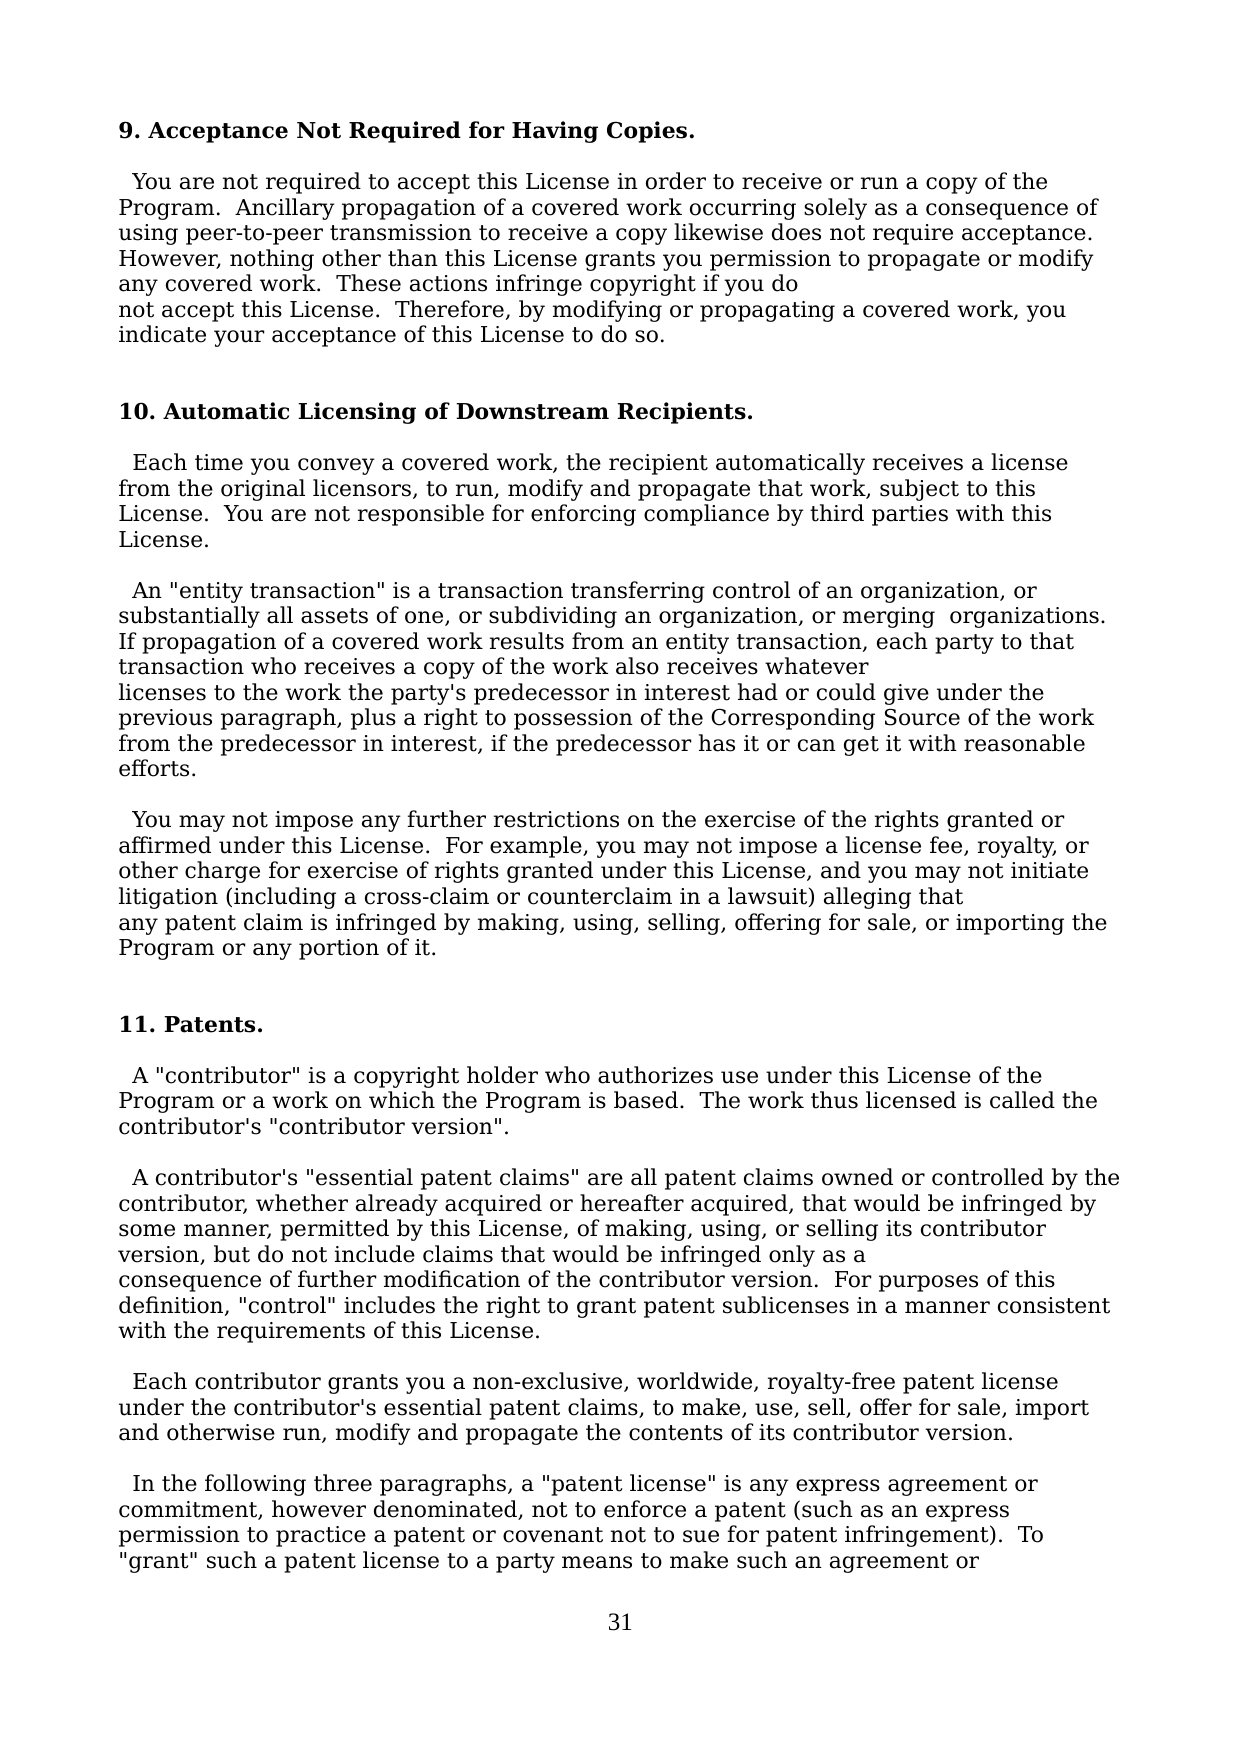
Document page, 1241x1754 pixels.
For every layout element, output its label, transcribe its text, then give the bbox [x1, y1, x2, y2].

text 11. Patents. [118, 1012, 1122, 1037]
text Each time you convey a covered work, the recipient automatically receives a license from the original licensors, to run, modify and propagate that work, subject to this License. You are not responsible for enforcing compliance by third parties with this License. [118, 450, 1122, 552]
text You may not impose any further restrictions on the exercise of the rights granted or affirmed under this License. For example, you may not impose a license fee, royalty, or other charge for exercise of rights granted under this License, and you may not initiate litigation (including a cross-claim or counterclaim in a lawsuit) alleging that [118, 808, 1122, 910]
text 9. Acceptance Not Required for Having Copies. [118, 118, 1122, 144]
text A contributor's "essential patent claims" are all patent claims owned or controlled by the contributor, whether already acquired or hereafter acquired, that would be infringed by some manner, permitted by this License, of making, using, or selling its contributor version, but do not include claims that would be infringed only as a [118, 1165, 1122, 1267]
text not accept this License. Therefore, by modifying or propagating a covered work, you indicate your acceptance of this License to do so. [118, 297, 1122, 348]
text licenses to the work the party's predecessor in interest had or could give under the previous paragraph, plus a right to possession of the Corresponding Source of the work from the predecessor in interest, if the predecessor has it or can get it with reasonable efforts. [118, 680, 1122, 782]
text You are not required to accept this License in order to receive or run a copy of the Program. Ancillary propagation of a covered work occurring solely as a consequence of using peer-to-peer transmission to receive a copy likewise does not require acceptance. However, nothing other than this License grants you permission to propagate or modify any covered work. These actions infringe copyright if you do [118, 169, 1122, 297]
text any patent claim is infringed by making, using, selling, offering for sale, or importing the Program or any portion of it. [118, 910, 1122, 961]
text consequence of further modification of the contributor version. For purposes of this definition, "control" includes the right to grant patent sublicenses in a manner consistent with the requirements of this License. [118, 1267, 1122, 1344]
text An "entity transaction" is a transaction transferring control of an organization, or substantially all assets of one, or subdividing an organization, or merging organizations. If propagation of a covered work results from an entity transaction, each party to that transaction who receives a copy of the work also receives whatever [118, 578, 1122, 680]
text Each contributor grants you a non-exclusive, worldwide, royalty-free patent license under the contributor's essential patent claims, to make, use, sell, offer for sale, import and otherwise run, modify and propagate the contents of its contributor version. [118, 1369, 1122, 1446]
text 10. Automatic Licensing of Downstream Recipients. [118, 399, 1122, 425]
text A "contributor" is a copyright holder who authorizes use under this License of the Program or a work on which the Program is based. The work thus licensed is called the contributor's "contributor version". [118, 1063, 1122, 1139]
text In the following three paragraphs, a "patent license" is any express agreement or commitment, however denominated, not to enforce a patent (such as an express permission to practice a patent or covenant not to sue for patent infringement). To "grant" such a patent license to a party means to make such an agreement or [118, 1471, 1122, 1573]
